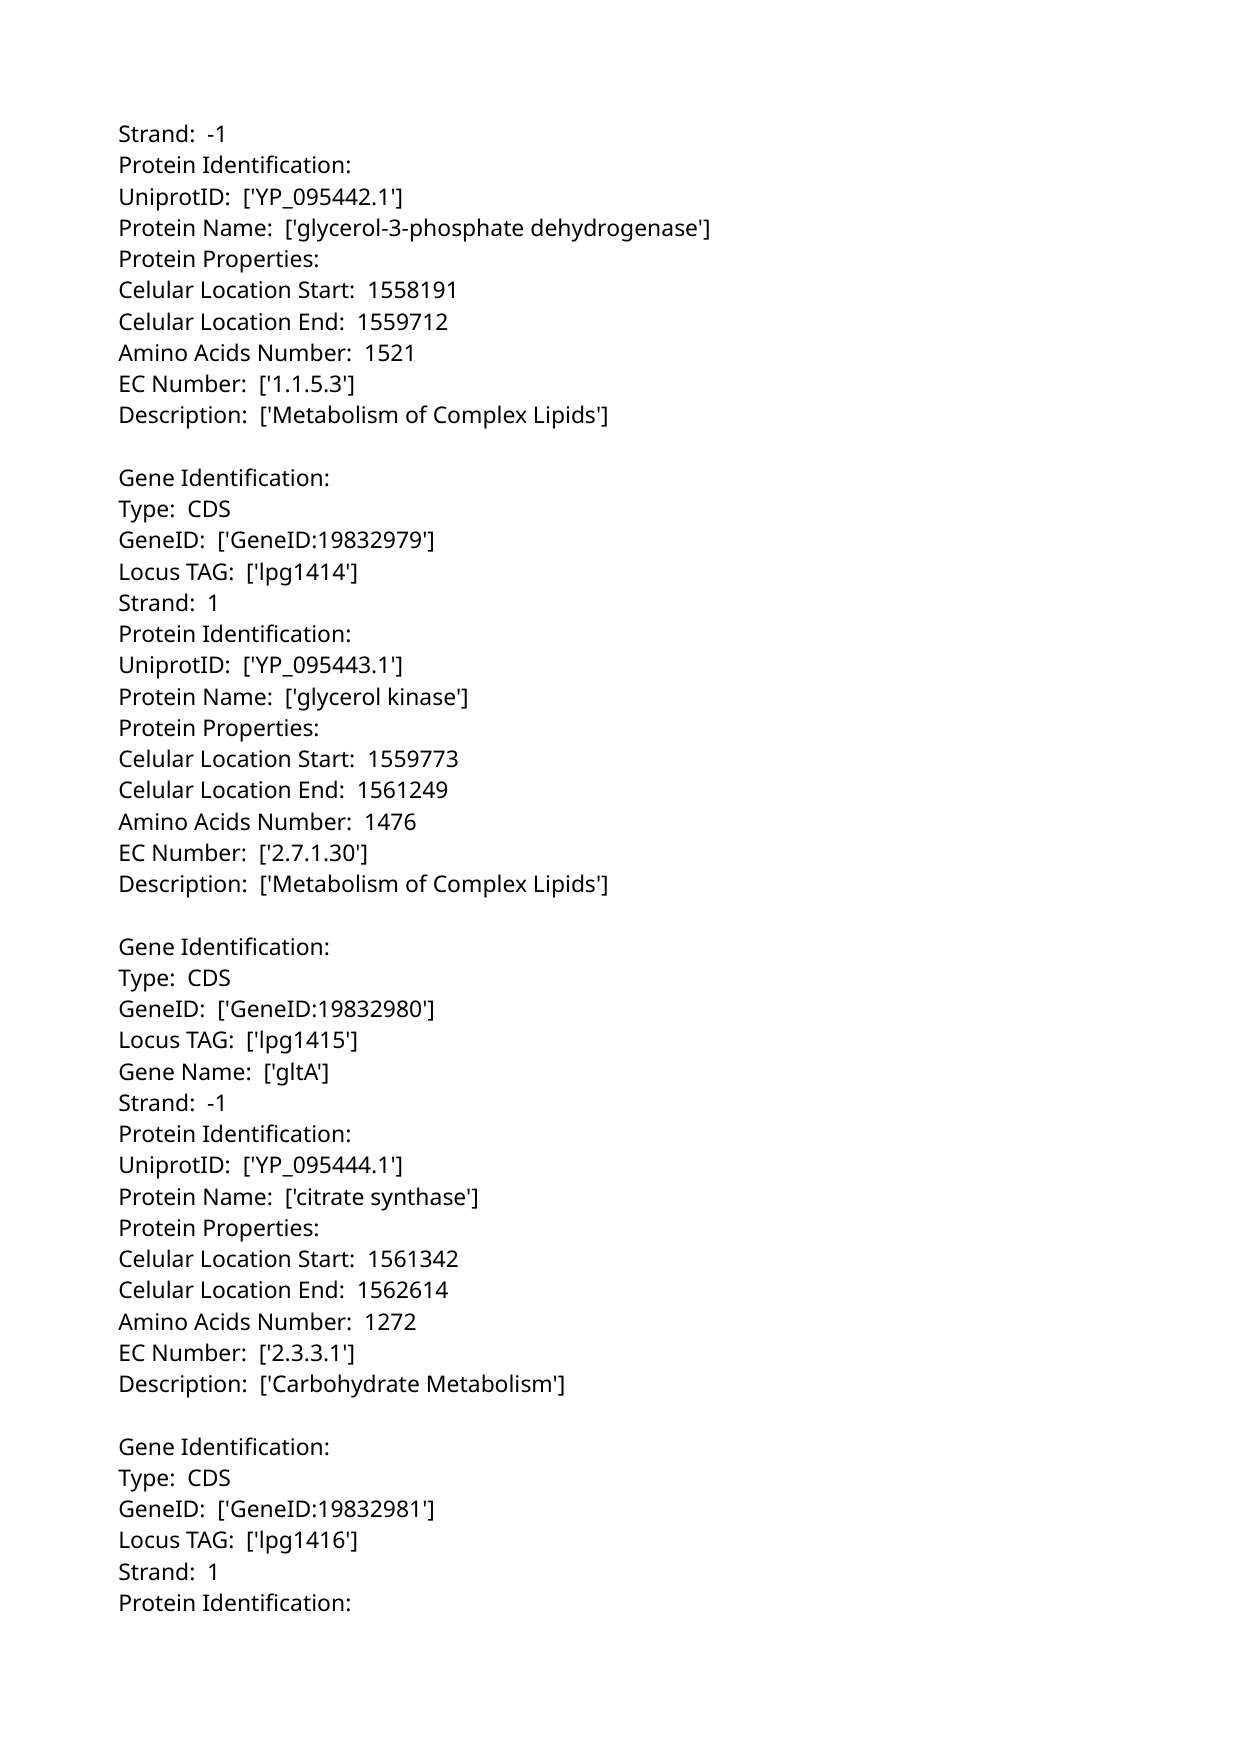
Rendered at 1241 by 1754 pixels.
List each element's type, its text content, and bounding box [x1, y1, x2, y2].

text Gene Identification: [118, 462, 1122, 493]
text Description: ['Carbohydrate Metabolism'] [118, 1368, 1122, 1399]
text Protein Name: ['glycerol kinase'] [118, 681, 1122, 712]
text Gene Identification: [118, 931, 1122, 962]
text Protein Properties: [118, 1212, 1122, 1243]
text Protein Name: ['citrate synthase'] [118, 1181, 1122, 1212]
text GeneID: ['GeneID:19832979'] [118, 524, 1122, 556]
text Celular Location End: 1562614 [118, 1274, 1122, 1306]
text Type: CDS [118, 962, 1122, 993]
text Strand: -1 [118, 1087, 1122, 1118]
text Celular Location End: 1559712 [118, 306, 1122, 337]
text Protein Identification: [118, 1118, 1122, 1149]
text Strand: 1 [118, 1556, 1122, 1587]
text Amino Acids Number: 1521 [118, 337, 1122, 368]
text Type: CDS [118, 493, 1122, 524]
text UniprotID: ['YP_095443.1'] [118, 649, 1122, 681]
text UniprotID: ['YP_095442.1'] [118, 181, 1122, 212]
text GeneID: ['GeneID:19832981'] [118, 1493, 1122, 1524]
text Celular Location Start: 1561342 [118, 1243, 1122, 1274]
text EC Number: ['1.1.5.3'] [118, 368, 1122, 399]
text Gene Name: ['gltA'] [118, 1056, 1122, 1087]
text Celular Location Start: 1559773 [118, 743, 1122, 774]
text Amino Acids Number: 1476 [118, 806, 1122, 837]
text Description: ['Metabolism of Complex Lipids'] [118, 399, 1122, 431]
text Strand: -1 [118, 118, 1122, 149]
text Description: ['Metabolism of Complex Lipids'] [118, 868, 1122, 899]
text Protein Name: ['glycerol-3-phosphate dehydrogenase'] [118, 212, 1122, 243]
text EC Number: ['2.7.1.30'] [118, 837, 1122, 868]
text Protein Properties: [118, 712, 1122, 743]
text Protein Properties: [118, 243, 1122, 274]
text GeneID: ['GeneID:19832980'] [118, 993, 1122, 1024]
text Celular Location End: 1561249 [118, 774, 1122, 806]
text Protein Identification: [118, 1587, 1122, 1618]
text UniprotID: ['YP_095444.1'] [118, 1149, 1122, 1181]
text Locus TAG: ['lpg1414'] [118, 556, 1122, 587]
text Locus TAG: ['lpg1415'] [118, 1024, 1122, 1056]
text Type: CDS [118, 1462, 1122, 1493]
text Celular Location Start: 1558191 [118, 274, 1122, 306]
text Protein Identification: [118, 149, 1122, 181]
text Gene Identification: [118, 1431, 1122, 1462]
text EC Number: ['2.3.3.1'] [118, 1337, 1122, 1368]
text Strand: 1 [118, 587, 1122, 618]
text Locus TAG: ['lpg1416'] [118, 1524, 1122, 1556]
text Protein Identification: [118, 618, 1122, 649]
text Amino Acids Number: 1272 [118, 1306, 1122, 1337]
